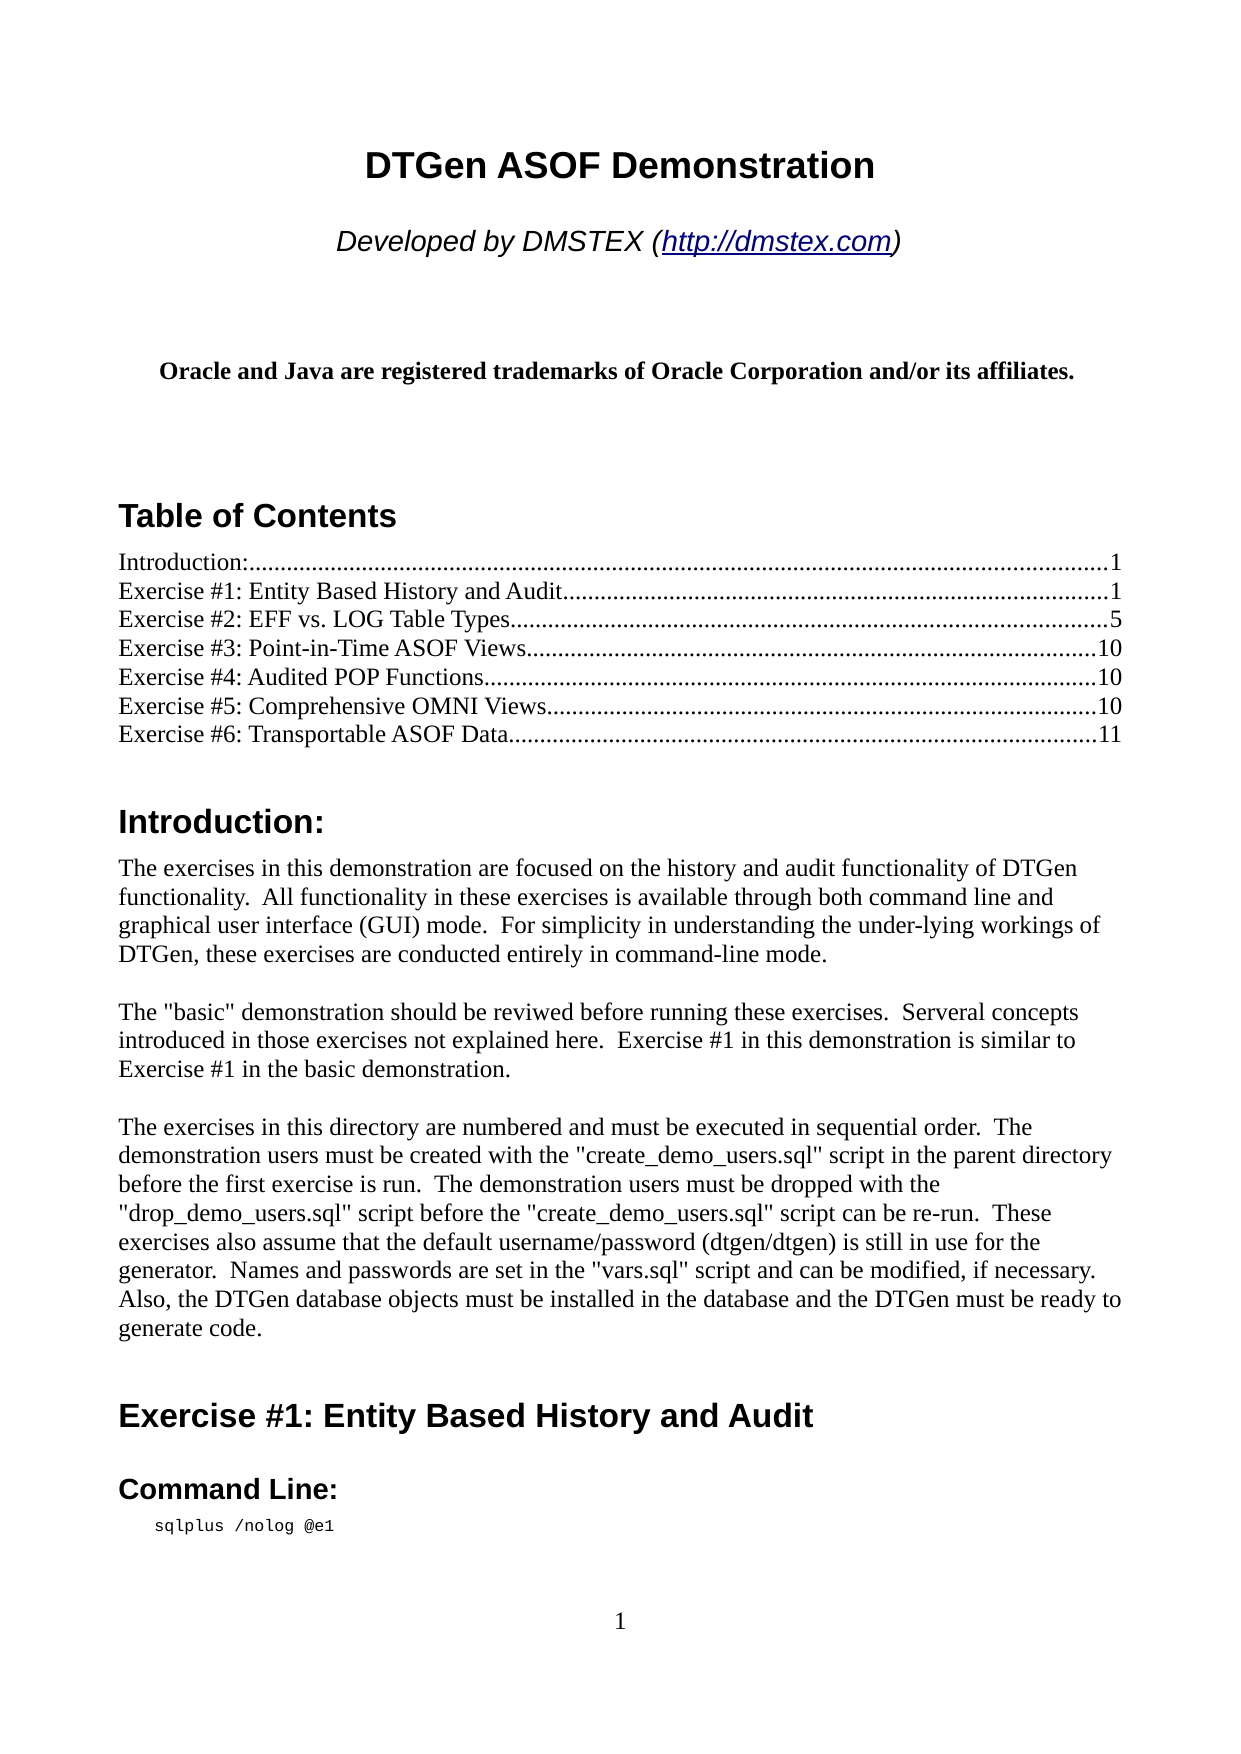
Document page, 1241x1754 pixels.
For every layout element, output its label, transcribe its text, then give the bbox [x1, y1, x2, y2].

title DTGen ASOF Demonstration [118, 143, 1122, 186]
text Introduction: 1 [118, 547, 1122, 576]
text The exercises in this demonstration are focused on the history and audit functionality of DTGen functionality. All functionality in these exercises is available through both command line and graphical user interface (GUI) mode. For simplicity in understanding the under-lying workings of DTGen, these exercises are conducted entirely in command-line mode. [118, 853, 1122, 968]
text Exercise #6: Transportable ASOF Data 11 [118, 719, 1122, 748]
subtitle Introduction: [118, 802, 1122, 841]
text Exercise #5: Comprehensive OMNI Views 10 [118, 691, 1122, 719]
text Exercise #1: Entity Based History and Audit 1 [118, 576, 1122, 604]
text sqlplus /nolog @e1 [154, 1518, 1086, 1537]
text The exercises in this directory are numbered and must be executed in sequential order. The demonstration users must be created with the "create_demo_users.sql" script in the parent directory before the first exercise is run. The demonstration users must be dropped with the "drop_demo_users.sql" script before the "create_demo_users.sql" script can be re-run. These exercises also assume that the default username/password (dtgen/dtgen) is still in use for the generator. Names and passwords are set in the "vars.sql" script and can be modified, if necessary. Also, the DTGen database objects must be installed in the database and the DTGen must be ready to generate code. [118, 1112, 1122, 1342]
text Exercise #2: EFF vs. LOG Table Types 5 [118, 604, 1122, 633]
subtitle Exercise #1: Entity Based History and Audit [118, 1396, 1122, 1434]
text Oracle and Java are registered trademarks of Oracle Corporation and/or its affiliates. [118, 356, 1122, 385]
subtitle Developed by DMSTEX (http://dmstex.com) [118, 224, 1122, 257]
text Exercise #3: Point-in-Time ASOF Views 10 [118, 633, 1122, 662]
subtitle Table of Contents [118, 496, 1122, 534]
subtitle Command Line: [118, 1472, 1122, 1505]
text Exercise #4: Audited POP Functions 10 [118, 662, 1122, 691]
text The "basic" demonstration should be reviwed before running these exercises. Serveral concepts introduced in those exercises not explained here. Exercise #1 in this demonstration is similar to Exercise #1 in the basic demonstration. [118, 997, 1122, 1083]
